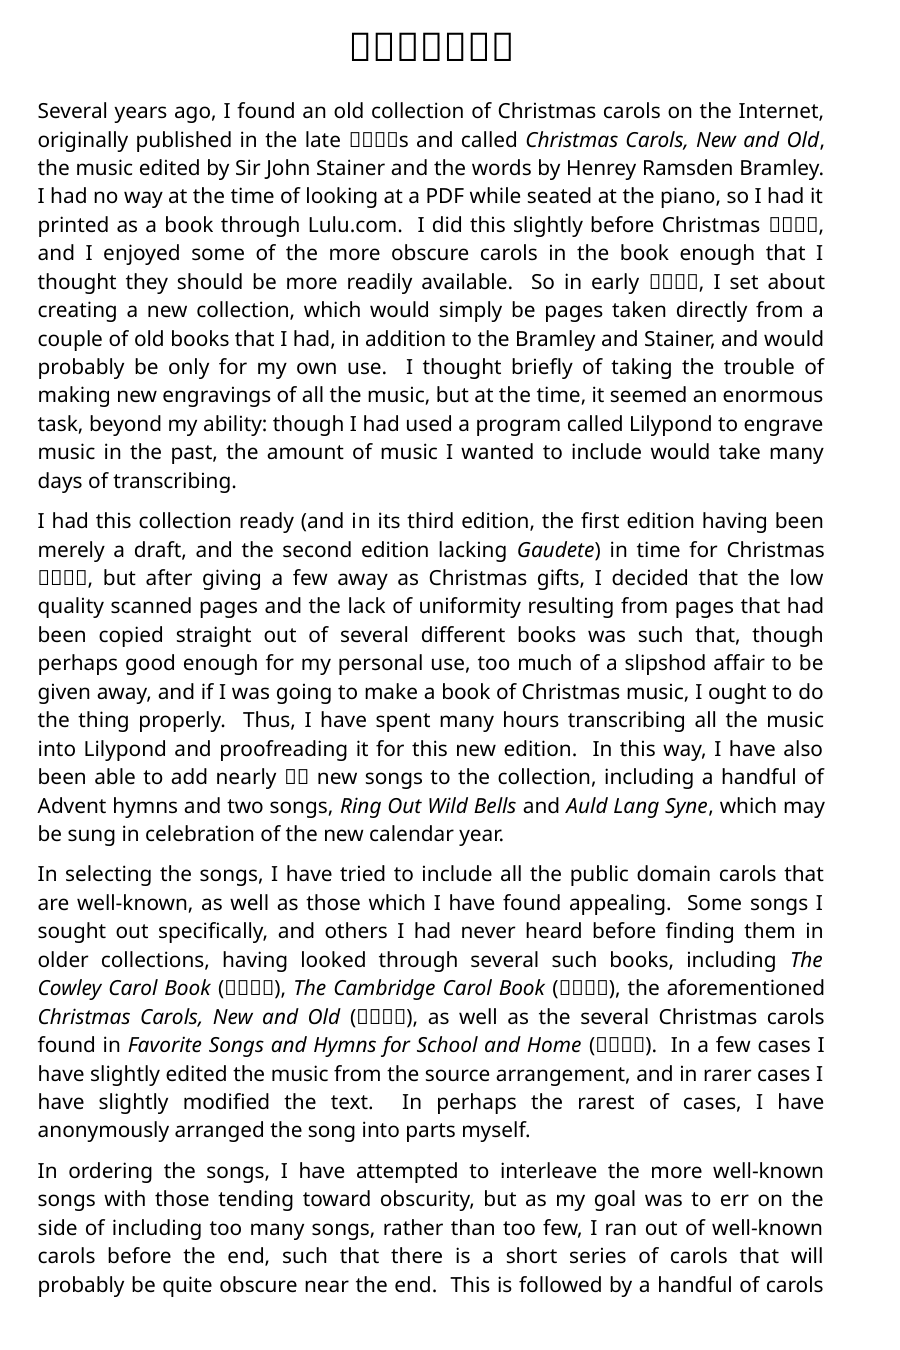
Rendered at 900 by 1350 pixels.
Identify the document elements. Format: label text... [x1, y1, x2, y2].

text I had this collection ready (and in its third edition, the first edition having been merely a draft, and the second edition lacking Gaudete) in time for Christmas , but after giving a few away as Christmas gifts, I decided that the low quality scanned pages and the lack of uniformity resulting from pages that had been copied straight out of several different books was such that, though perhaps good enough for my personal use, too much of a slipshod affair to be given away, and if I was going to make a book of Christmas music, I ought to do the thing properly. Thus, I have spent many hours transcribing all the music into Lilypond and proofreading it for this new edition. In this way, I have also been able to add nearly  new songs to the collection, including a handful of Advent hymns and two songs, Ring Out Wild Bells and Auld Lang Syne, which may be sung in celebration of the new calendar year. [37, 506, 825, 848]
text  [37, 37, 825, 96]
text In ordering the songs, I have attempted to interleave the more well-known songs with those tending toward obscurity, but as my goal was to err on the side of including too many songs, rather than too few, I ran out of well-known carols before the end, such that there is a short series of carols that will probably be quite obscure near the end. This is followed by a handful of carols [37, 1156, 825, 1298]
text In selecting the songs, I have tried to include all the public domain carols that are well-known, as well as those which I have found appealing. Some songs I sought out specifically, and others I had never heard before finding them in older collections, having looked through several such books, including The Cowley Carol Book (), The Cambridge Carol Book (), the aforementioned Christmas Carols, New and Old (), as well as the several Christmas carols found in Favorite Songs and Hymns for School and Home (). In a few cases I have slightly edited the music from the source arrangement, and in rarer cases I have slightly modified the text. In perhaps the rarest of cases, I have anonymously arranged the song into parts myself. [37, 859, 825, 1144]
text Several years ago, I found an old collection of Christmas carols on the Internet, originally published in the late s and called Christmas Carols, New and Old, the music edited by Sir John Stainer and the words by Henrey Ramsden Bramley. I had no way at the time of looking at a PDF while seated at the piano, so I had it printed as a book through Lulu.com. I did this slightly before Christmas , and I enjoyed some of the more obscure carols in the book enough that I thought they should be more readily available. So in early , I set about creating a new collection, which would simply be pages taken directly from a couple of old books that I had, in addition to the Bramley and Stainer, and would probably be only for my own use. I thought briefly of taking the trouble of making new engravings of all the music, but at the time, it seemed an enormous task, beyond my ability: though I had used a program called Lilypond to engrave music in the past, the amount of music I wanted to include would take many days of transcribing. [37, 96, 825, 494]
